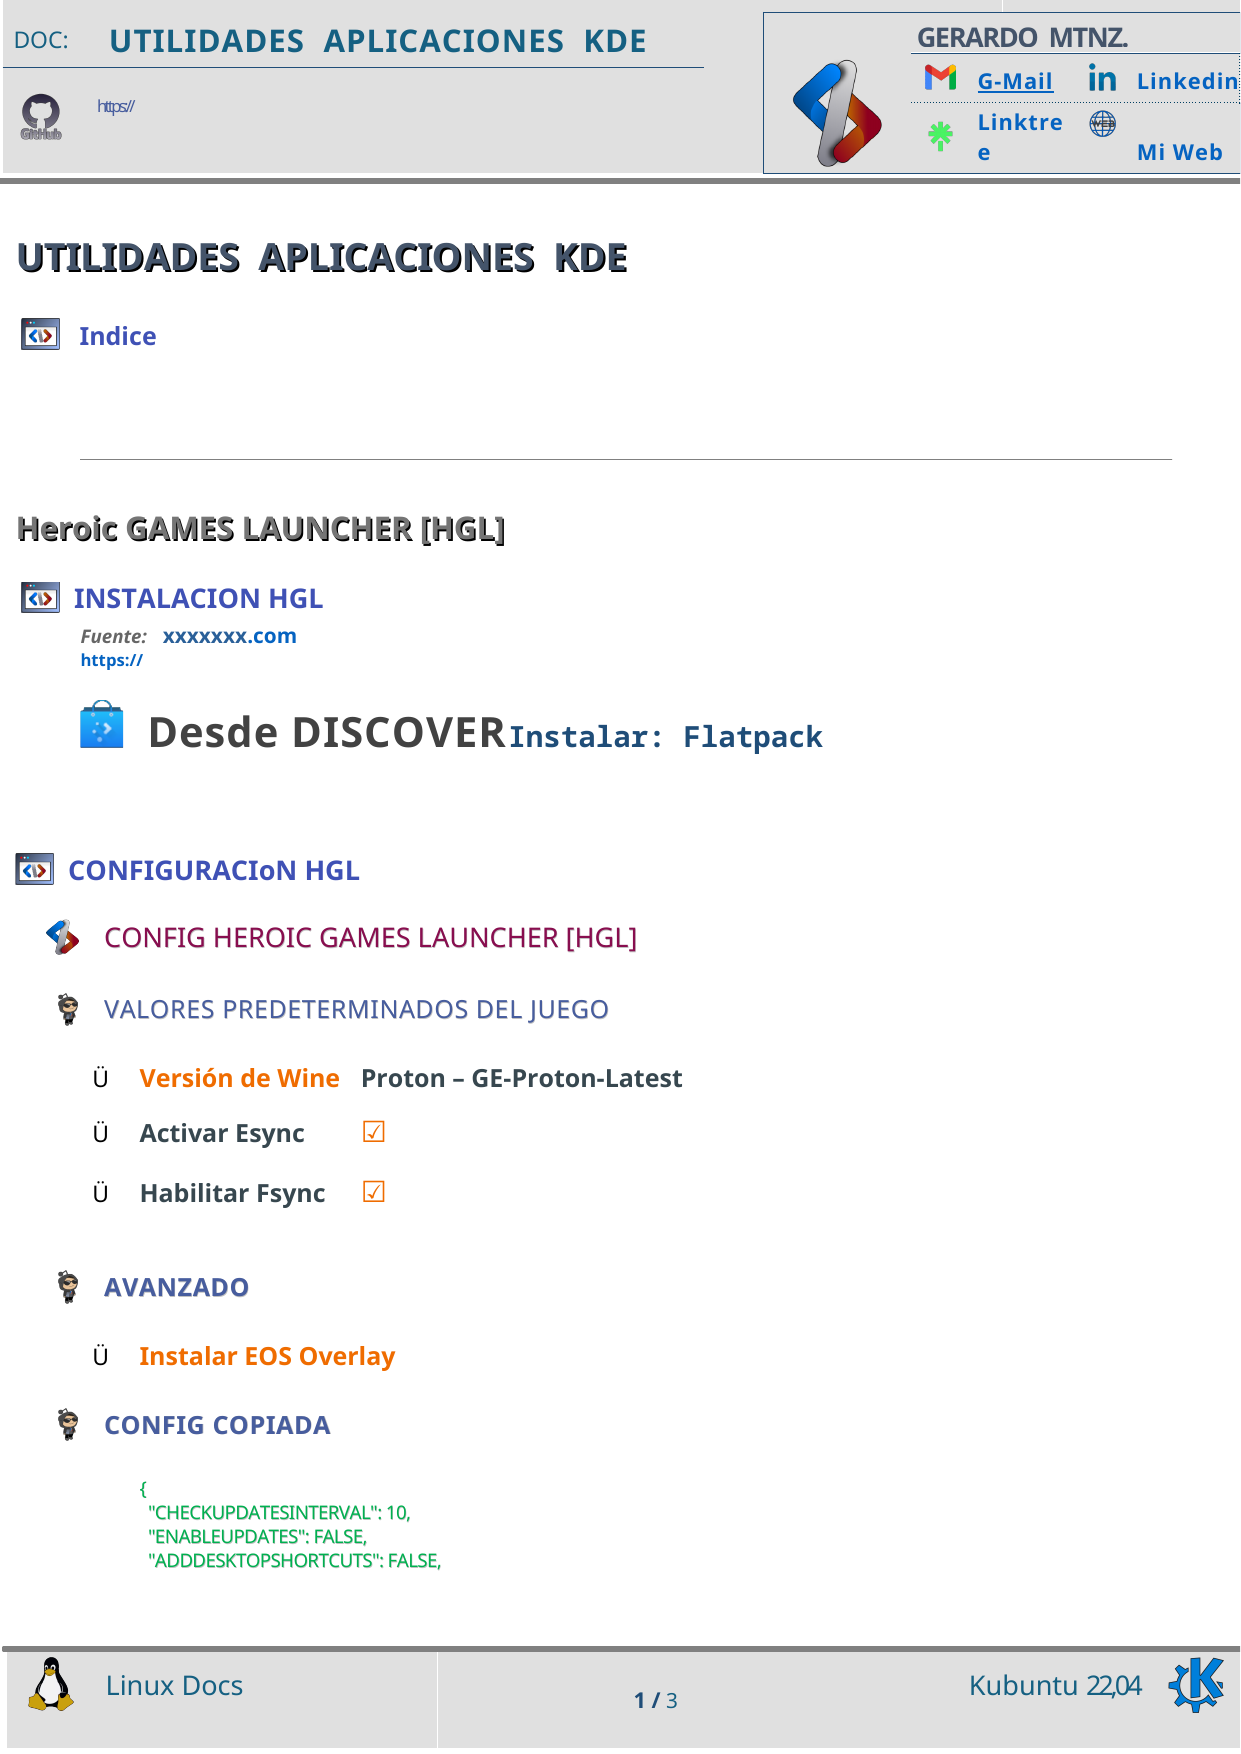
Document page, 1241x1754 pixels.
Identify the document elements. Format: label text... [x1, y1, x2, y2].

list Instalar EOS Overlay [92, 1338, 1172, 1373]
list VALORES PREDETERMINADOS DEL JUEGO [51, 992, 1172, 1027]
picture [783, 53, 891, 167]
picture [21, 582, 60, 613]
picture [21, 318, 60, 350]
picture [1086, 107, 1119, 140]
picture [51, 1408, 85, 1441]
text Desde DISCOVER Instalar: Flatpack [80, 700, 1172, 760]
subtitle UTILIDADES APLICACIONES KDE [15, 230, 1172, 281]
picture [51, 1270, 85, 1304]
picture [46, 919, 79, 955]
list Versión de Wine Proton – GE-Proton-Latest [92, 1061, 1172, 1095]
picture [51, 993, 85, 1026]
list "enableUpdates": false, [138, 1524, 1172, 1548]
subtitle Indice [21, 318, 1172, 352]
picture [1086, 61, 1119, 94]
subtitle Heroic GAMES LAUNCHER [HGL] [15, 506, 1172, 548]
table_header [86, 375, 359, 418]
list Config Copiada [51, 1407, 1172, 1442]
picture [15, 853, 54, 885]
table_header [656, 375, 897, 418]
picture [924, 61, 957, 94]
list Habilitar Fsync ☑ [92, 1171, 1172, 1211]
picture [12, 89, 70, 144]
picture [1166, 1655, 1226, 1715]
text https:// [80, 649, 1172, 671]
subtitle INSTALACION HGL [21, 580, 1172, 617]
subtitle config Heroic GAMES LAUNCHER [HGL] [45, 918, 1172, 956]
subtitle CONFIGURACIoN HGL [15, 851, 1172, 888]
list aVAnzado [85, 1270, 1172, 1304]
table_header [359, 375, 656, 418]
picture [80, 700, 124, 748]
picture [925, 121, 956, 152]
list "addDesktopShortcuts": false, [138, 1548, 1172, 1573]
picture [20, 1655, 80, 1715]
text Fuente: xxxxxxx.com [80, 623, 1172, 649]
list Activar Esync ☑ [92, 1112, 1172, 1151]
list "checkUpdatesInterval": 10, [138, 1500, 1172, 1524]
list { [138, 1476, 1172, 1500]
table_header [897, 375, 1172, 418]
